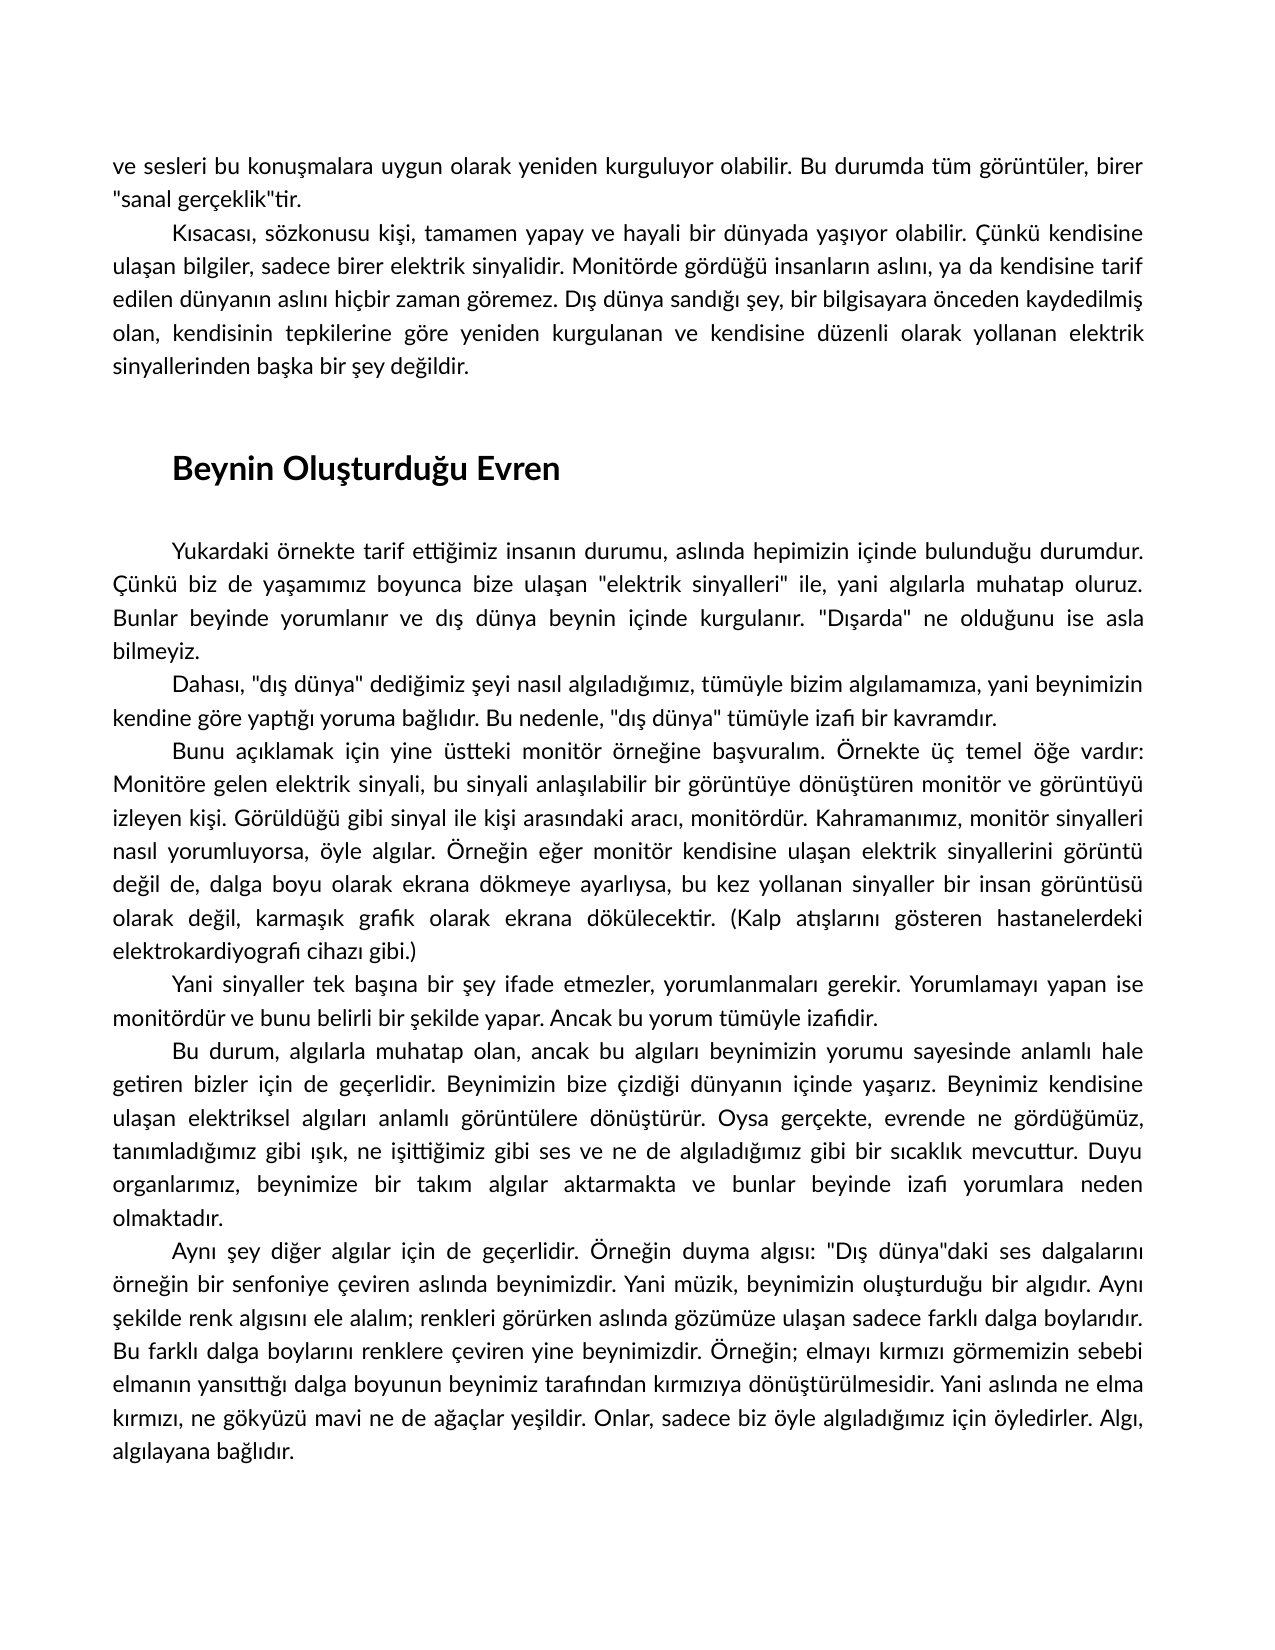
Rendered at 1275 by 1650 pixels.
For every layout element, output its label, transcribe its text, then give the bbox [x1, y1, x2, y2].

text Bu durum, algılarla muhatap olan, ancak bu algıları beynimizin yorumu sayesinde anlamlı hale getiren bizler için de geçerlidir. Beynimizin bize çizdiği dünyanın içinde yaşarız. Beynimiz kendisine ulaşan elektriksel algıları anlamlı görüntülere dönüştürür. Oysa gerçekte, evrende ne gördüğümüz, tanımladığımız gibi ışık, ne işittiğimiz gibi ses ve ne de algıladığımız gibi bir sıcaklık mevcuttur. Duyu organlarımız, beynimize bir takım algılar aktarmakta ve bunlar beyinde izafi yorumlara neden olmaktadır. [112, 1033, 1145, 1233]
text Dahası, "dış dünya" dediğimiz şeyi nasıl algıladığımız, tümüyle bizim algılamamıza, yani beynimizin kendine göre yaptığı yoruma bağlıdır. Bu nedenle, "dış dünya" tümüyle izafi bir kavramdır. [112, 666, 1145, 733]
text Aynı şey diğer algılar için de geçerlidir. Örneğin duyma algısı: "Dış dünya"daki ses dalgalarını örneğin bir senfoniye çeviren aslında beynimizdir. Yani müzik, beynimizin oluşturduğu bir algıdır. Aynı şekilde renk algısını ele alalım; renkleri görürken aslında gözümüze ulaşan sadece farklı dalga boylarıdır. Bu farklı dalga boylarını renklere çeviren yine beynimizdir. Örneğin; elmayı kırmızı görmemizin sebebi elmanın yansıttığı dalga boyunun beynimiz tarafından kırmızıya dönüştürülmesidir. Yani aslında ne elma kırmızı, ne gökyüzü mavi ne de ağaçlar yeşildir. Onlar, sadece biz öyle algıladığımız için öyledirler. Algı, algılayana bağlıdır. [112, 1233, 1145, 1466]
text Bunu açıklamak için yine üstteki monitör örneğine başvuralım. Örnekte üç temel öğe vardır: Monitöre gelen elektrik sinyali, bu sinyali anlaşılabilir bir görüntüye dönüştüren monitör ve görüntüyü izleyen kişi. Görüldüğü gibi sinyal ile kişi arasındaki aracı, monitördür. Kahramanımız, monitör sinyalleri nasıl yorumluyorsa, öyle algılar. Örneğin eğer monitör kendisine ulaşan elektrik sinyallerini görüntü değil de, dalga boyu olarak ekrana dökmeye ayarlıysa, bu kez yollanan sinyaller bir insan görüntüsü olarak değil, karmaşık grafik olarak ekrana dökülecektir. (Kalp atışlarını gösteren hastanelerdeki elektrokardiyografi cihazı gibi.) [112, 733, 1145, 966]
text ve sesleri bu konuşmalara uygun olarak yeniden kurguluyor olabilir. Bu durumda tüm görüntüler, birer "sanal gerçeklik"tir. [112, 148, 1145, 214]
text Yani sinyaller tek başına bir şey ifade etmezler, yorumlanmaları gerekir. Yorumlamayı yapan ise monitördür ve bunu belirli bir şekilde yapar. Ancak bu yorum tümüyle izafidir. [112, 966, 1145, 1033]
subtitle Beynin Oluşturduğu Evren [112, 448, 1145, 499]
text Yukardaki örnekte tarif ettiğimiz insanın durumu, aslında hepimizin içinde bulunduğu durumdur. Çünkü biz de yaşamımız boyunca bize ulaşan "elektrik sinyalleri" ile, yani algılarla muhatap oluruz. Bunlar beyinde yorumlanır ve dış dünya beynin içinde kurgulanır. "Dışarda" ne olduğunu ise asla bilmeyiz. [112, 533, 1145, 666]
text Kısacası, sözkonusu kişi, tamamen yapay ve hayali bir dünyada yaşıyor olabilir. Çünkü kendisine ulaşan bilgiler, sadece birer elektrik sinyalidir. Monitörde gördüğü insanların aslını, ya da kendisine tarif edilen dünyanın aslını hiçbir zaman göremez. Dış dünya sandığı şey, bir bilgisayara önceden kaydedilmiş olan, kendisinin tepkilerine göre yeniden kurgulanan ve kendisine düzenli olarak yollanan elektrik sinyallerinden başka bir şey değildir. [112, 214, 1145, 381]
